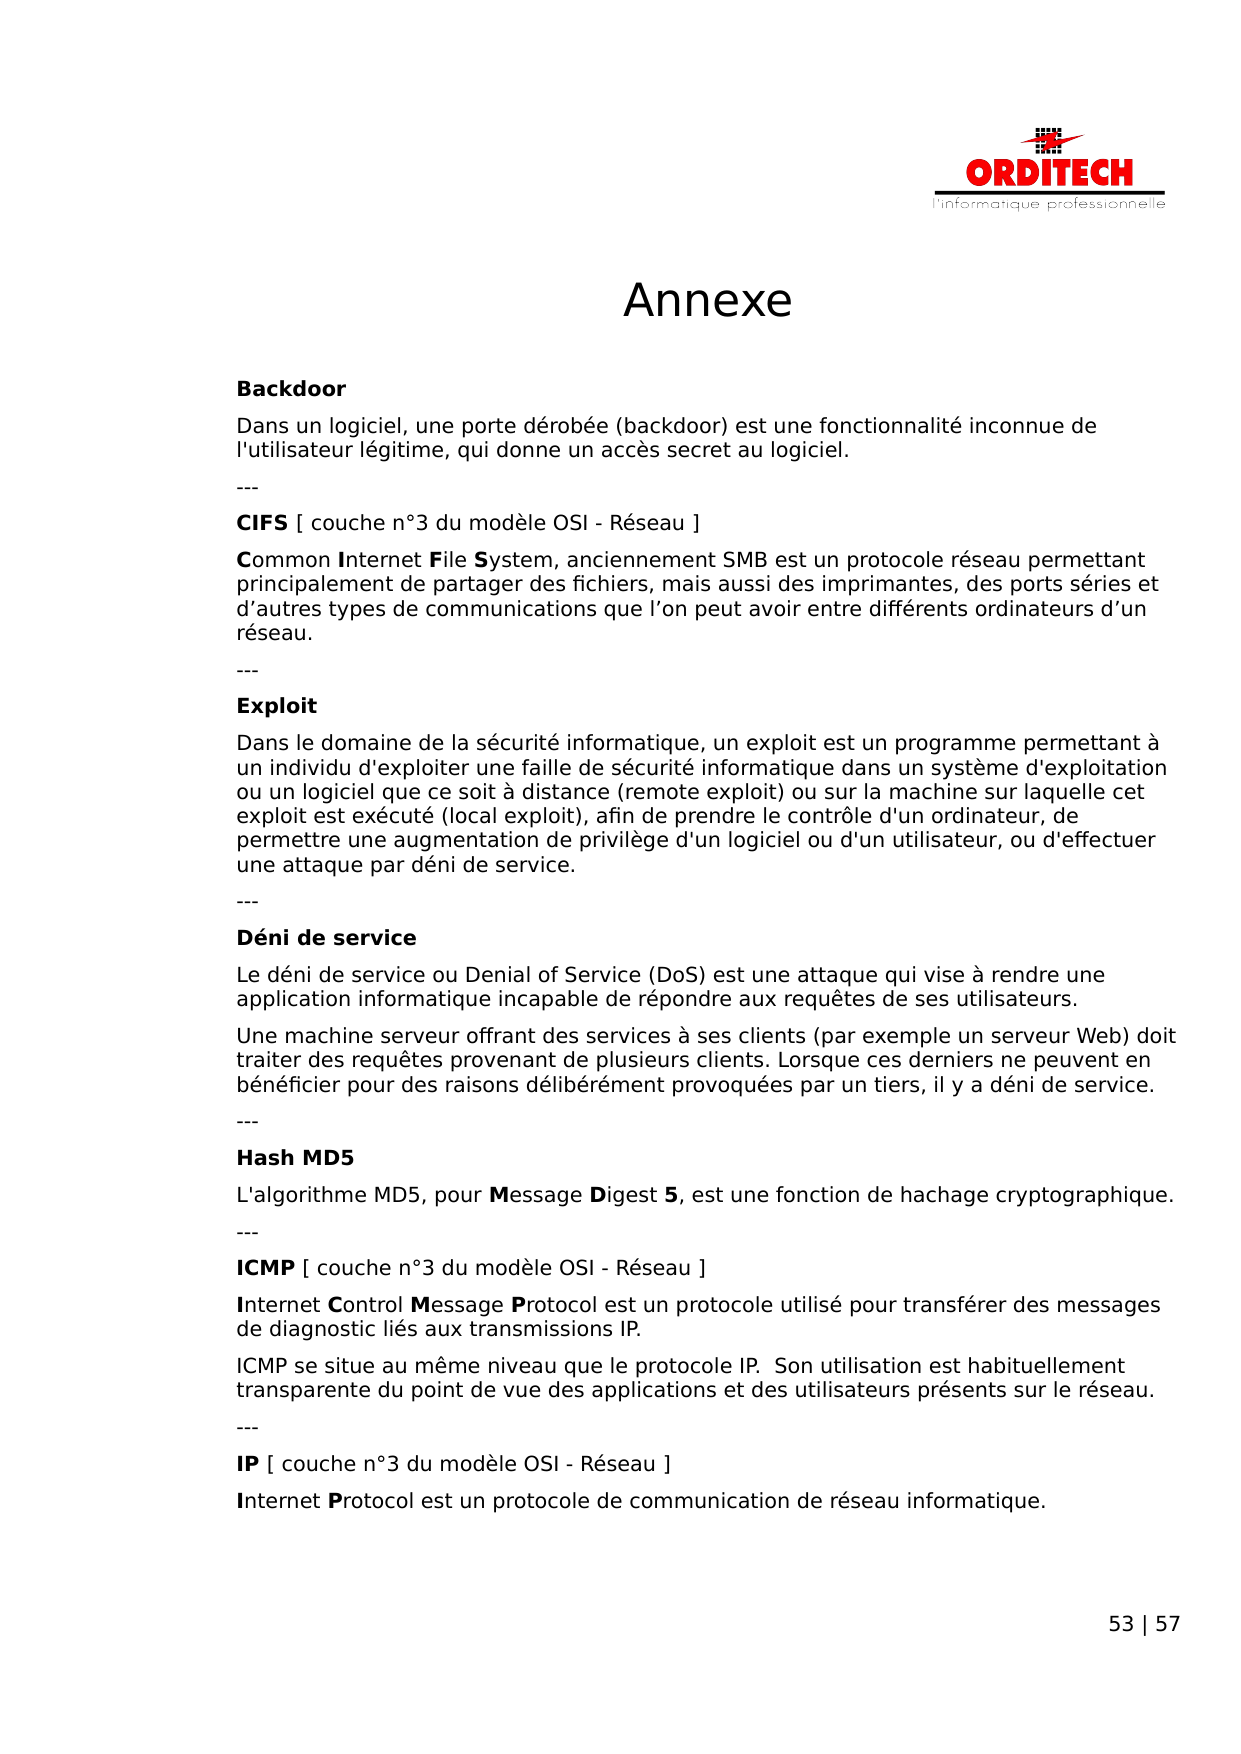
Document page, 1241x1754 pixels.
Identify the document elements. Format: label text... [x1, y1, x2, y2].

text --- [236, 1109, 1181, 1134]
text Exploit [236, 694, 1181, 719]
text --- [236, 475, 1181, 499]
picture [920, 118, 1182, 221]
text IP [ couche n°3 du modèle OSI - Réseau ] [236, 1452, 1181, 1476]
text Dans le domaine de la sécurité informatique, un exploit est un programme permettant à un individu d'exploiter une faille de sécurité informatique dans un système d'exploitation ou un logiciel que ce soit à distance (remote exploit) ou sur la machine sur laquelle cet exploit est exécuté (local exploit), afin de prendre le contrôle d'un ordinateur, de permettre une augmentation de privilège d'un logiciel ou d'un utilisateur, ou d'effectuer une attaque par déni de service. [236, 731, 1181, 877]
text --- [236, 658, 1181, 682]
text Backdoor [236, 377, 1181, 401]
text Hash MD5 [236, 1146, 1181, 1170]
text Dans un logiciel, une porte dérobée (backdoor) est une fonctionnalité inconnue de l'utilisateur légitime, qui donne un accès secret au logiciel. [236, 414, 1181, 462]
text Common Internet File System, anciennement SMB est un protocole réseau permettant principalement de partager des fichiers, mais aussi des imprimantes, des ports séries et d’autres types de communications que l’on peut avoir entre différents ordinateurs d’un réseau. [236, 548, 1181, 645]
text ICMP [ couche n°3 du modèle OSI - Réseau ] [236, 1256, 1181, 1281]
text --- [236, 1220, 1181, 1244]
text Le déni de service ou Denial of Service (DoS) est une attaque qui vise à rendre une application informatique incapable de répondre aux requêtes de ses utilisateurs. [236, 963, 1181, 1012]
text --- [236, 889, 1181, 914]
text Une machine serveur offrant des services à ses clients (par exemple un serveur Web) doit traiter des requêtes provenant de plusieurs clients. Lorsque ces derniers ne peuvent en bénéficier pour des raisons délibérément provoquées par un tiers, il y a déni de service. [236, 1024, 1181, 1097]
text --- [236, 1415, 1181, 1439]
text L'algorithme MD5, pour Message Digest 5, est une fonction de hachage cryptographique. [236, 1183, 1181, 1207]
text Annexe [236, 274, 1181, 328]
text Internet Control Message Protocol est un protocole utilisé pour transférer des messages de diagnostic liés aux transmissions IP. [236, 1293, 1181, 1342]
text Internet Protocol est un protocole de communication de réseau informatique. [236, 1489, 1181, 1513]
text CIFS [ couche n°3 du modèle OSI - Réseau ] [236, 511, 1181, 536]
text ICMP se situe au même niveau que le protocole IP. Son utilisation est habituellement transparente du point de vue des applications et des utilisateurs présents sur le réseau. [236, 1354, 1181, 1403]
text Déni de service [236, 926, 1181, 951]
